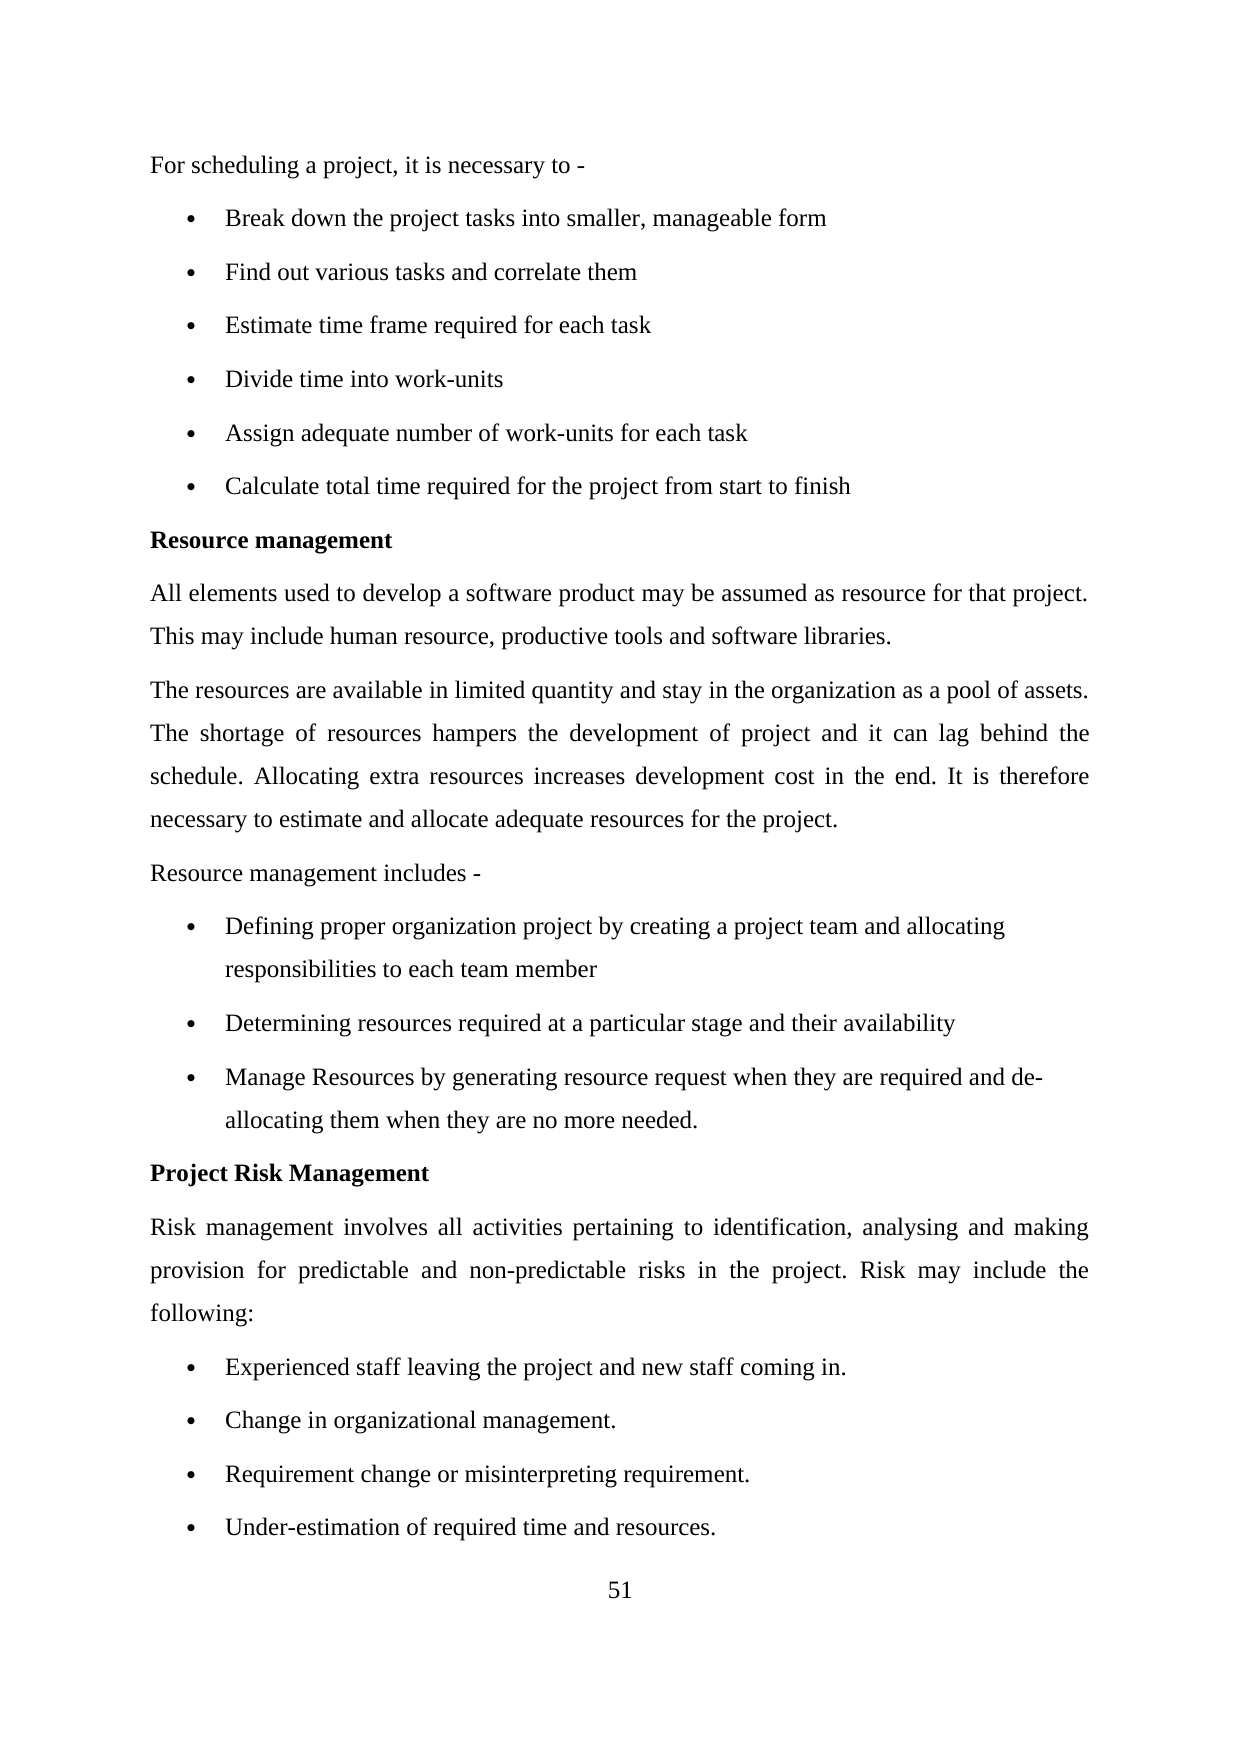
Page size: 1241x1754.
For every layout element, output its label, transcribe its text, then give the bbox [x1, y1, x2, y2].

text Risk management involves all activities pertaining to identification, analysing and making provision for predictable and non-predictable risks in the project. Risk may include the following: [150, 1212, 1090, 1327]
list Estimate time frame required for each task [187, 311, 1090, 339]
list Determining resources required at a particular stage and their availability [187, 1008, 1090, 1037]
text All elements used to develop a software product may be assumed as resource for that project. This may include human resource, productive tools and software libraries. [150, 578, 1090, 650]
list Assign adequate number of work-units for each task [187, 418, 1090, 446]
list Under-estimation of required time and resources. [187, 1512, 1090, 1541]
list Experienced staff leaving the project and new staff coming in. [187, 1352, 1090, 1380]
list Defining proper organization project by creating a project team and allocating responsibilities to each team member [187, 911, 1090, 983]
subtitle Resource management [150, 525, 1090, 553]
text The resources are available in limited quantity and stay in the organization as a pool of assets. The shortage of resources hampers the development of project and it can lag behind the schedule. Allocating extra resources increases development cost in the end. It is therefore necessary to estimate and allocate adequate resources for the project. [150, 675, 1090, 833]
text Resource management includes - [150, 858, 1090, 887]
text For scheduling a project, it is necessary to - [150, 150, 1090, 179]
subtitle Project Risk Management [150, 1158, 1090, 1187]
list Change in organizational management. [187, 1405, 1090, 1434]
list Break down the project tasks into smaller, manageable form [187, 203, 1090, 232]
list Calculate total time required for the project from start to finish [187, 471, 1090, 500]
list Find out various tasks and correlate them [187, 257, 1090, 286]
list Divide time into work-units [187, 364, 1090, 393]
list Manage Resources by generating resource request when they are required and de-allocating them when they are no more needed. [187, 1062, 1090, 1133]
list Requirement change or misinterpreting requirement. [187, 1459, 1090, 1487]
